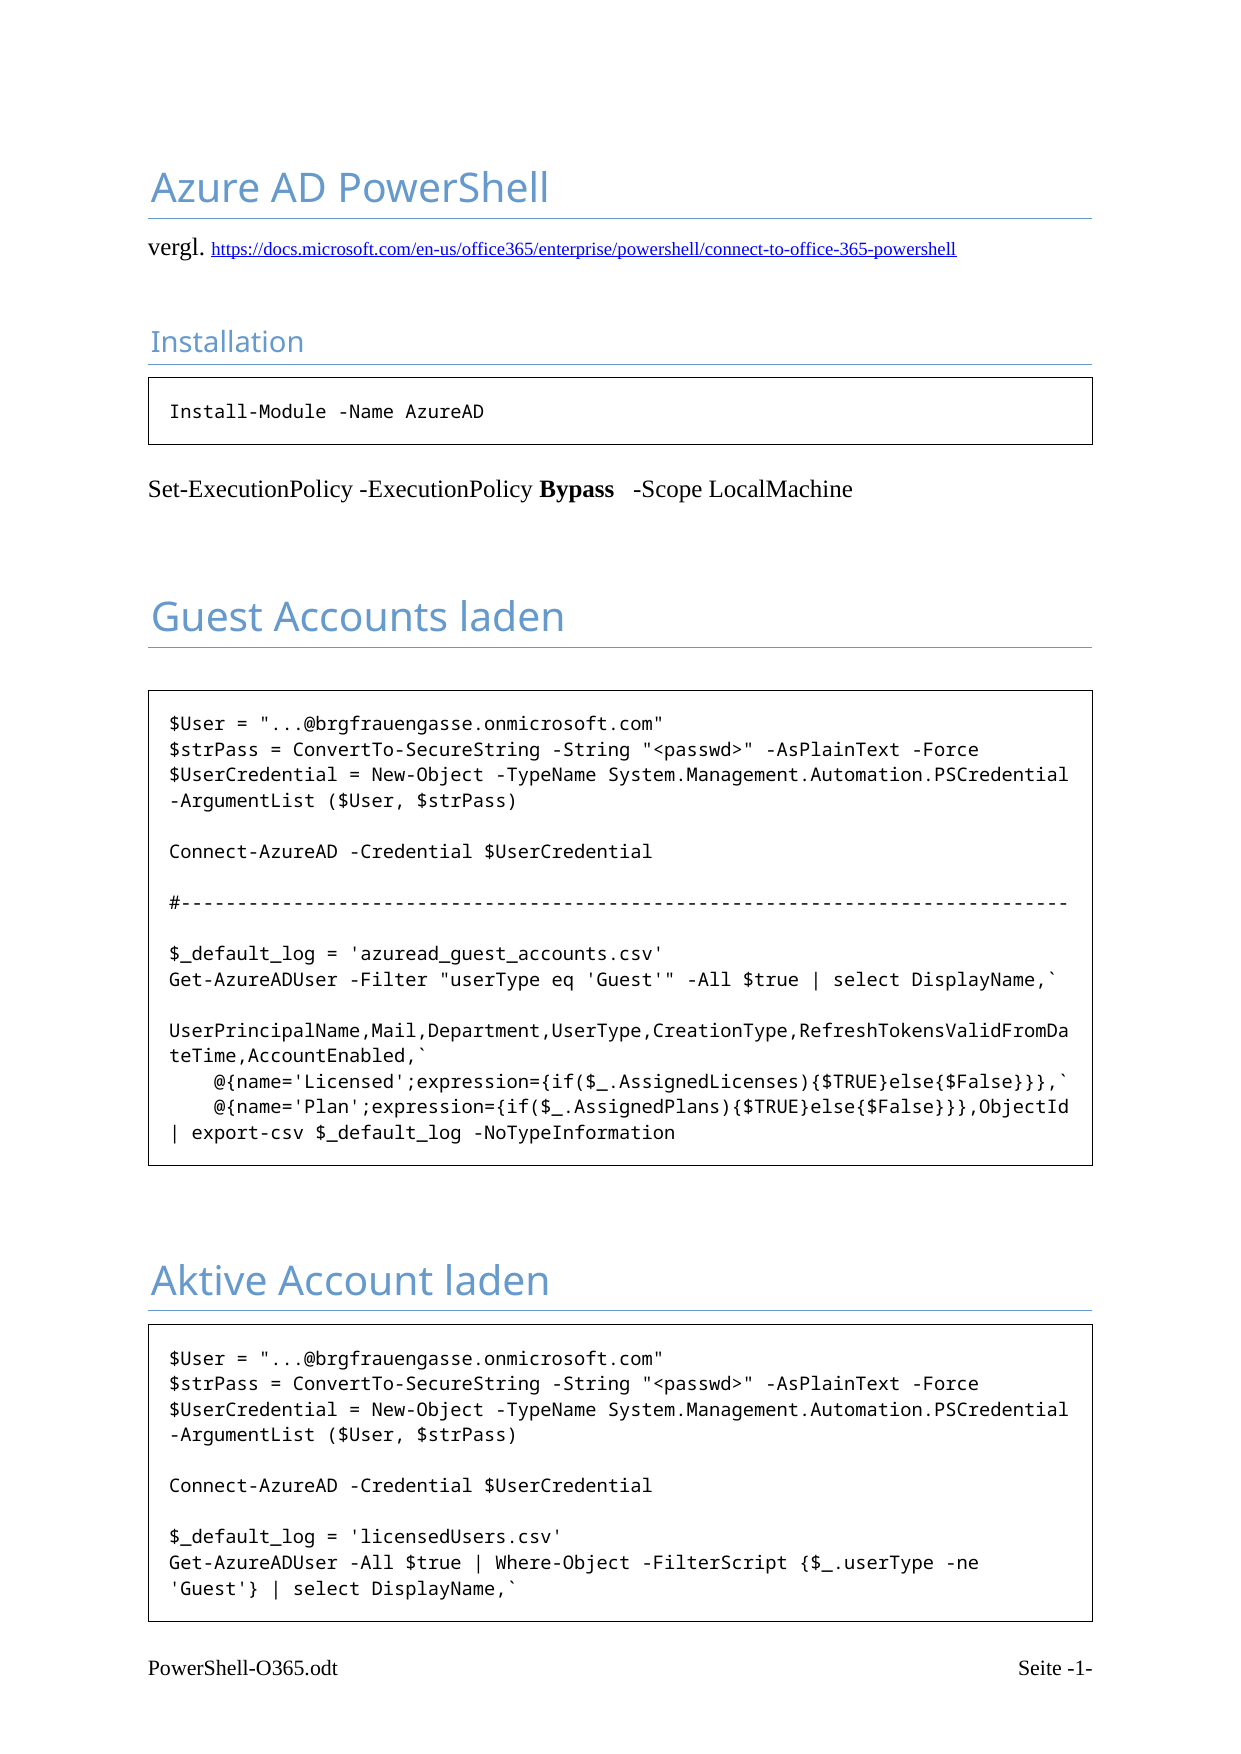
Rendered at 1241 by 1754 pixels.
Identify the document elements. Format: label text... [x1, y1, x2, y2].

text Set-ExecutionPolicy -ExecutionPolicy Bypass -Scope LocalMachine [148, 474, 1092, 503]
text $User = "...@brgfrauengasse.onmicrosoft.com" $strPass = ConvertTo-SecureString -String "<passwd>" -AsPlainText -Force $UserCredential = New-Object -TypeName System.Management.Automation.PSCredential -ArgumentList ($User, $strPass) Connect-AzureAD -Credential $UserCredential $_default_log = 'licensedUsers.csv' Get-AzureADUser -All $true | Where-Object -FilterScript {$_.userType -ne 'Guest'} | select DisplayName,` [149, 1325, 1092, 1621]
text Install-Module -Name AzureAD [149, 378, 1092, 444]
subtitle Aktive Account laden [148, 1248, 1092, 1310]
text $_default_log = 'azuread_guest_accounts.csv' [149, 919, 1092, 945]
text $User = "...@brgfrauengasse.onmicrosoft.com" [149, 691, 1092, 715]
text UserPrincipalName,Mail,Department,UserType,CreationType,RefreshTokensValidFromDateTime,AccountEnabled,` [149, 970, 1092, 1047]
text #------------------------------------------------------------------------------- [149, 868, 1092, 915]
text Connect-AzureAD -Credential $UserCredential [149, 817, 1092, 864]
subtitle Installation [148, 319, 1092, 364]
text $UserCredential = New-Object -TypeName System.Management.Automation.PSCredential -ArgumentList ($User, $strPass) [149, 741, 1092, 813]
text $strPass = ConvertTo-SecureString -String "<passwd>" -AsPlainText -Force [149, 715, 1092, 741]
text @{name='Plan';expression={if($_.AssignedPlans){$TRUE}else{$False}}},ObjectId | export-csv $_default_log -NoTypeInformation [149, 1072, 1092, 1165]
subtitle Azure AD PowerShell [148, 156, 1092, 218]
text @{name='Licensed';expression={if($_.AssignedLicenses){$TRUE}else{$False}}},` [149, 1047, 1092, 1072]
text Get-AzureADUser -Filter "userType eq 'Guest'" -All $true | select DisplayName,` [149, 945, 1092, 970]
subtitle Guest Accounts laden [148, 585, 1092, 647]
text vergl. https://docs.microsoft.com/en-us/office365/enterprise/powershell/connect-to-office-365-powershell [148, 232, 1092, 261]
